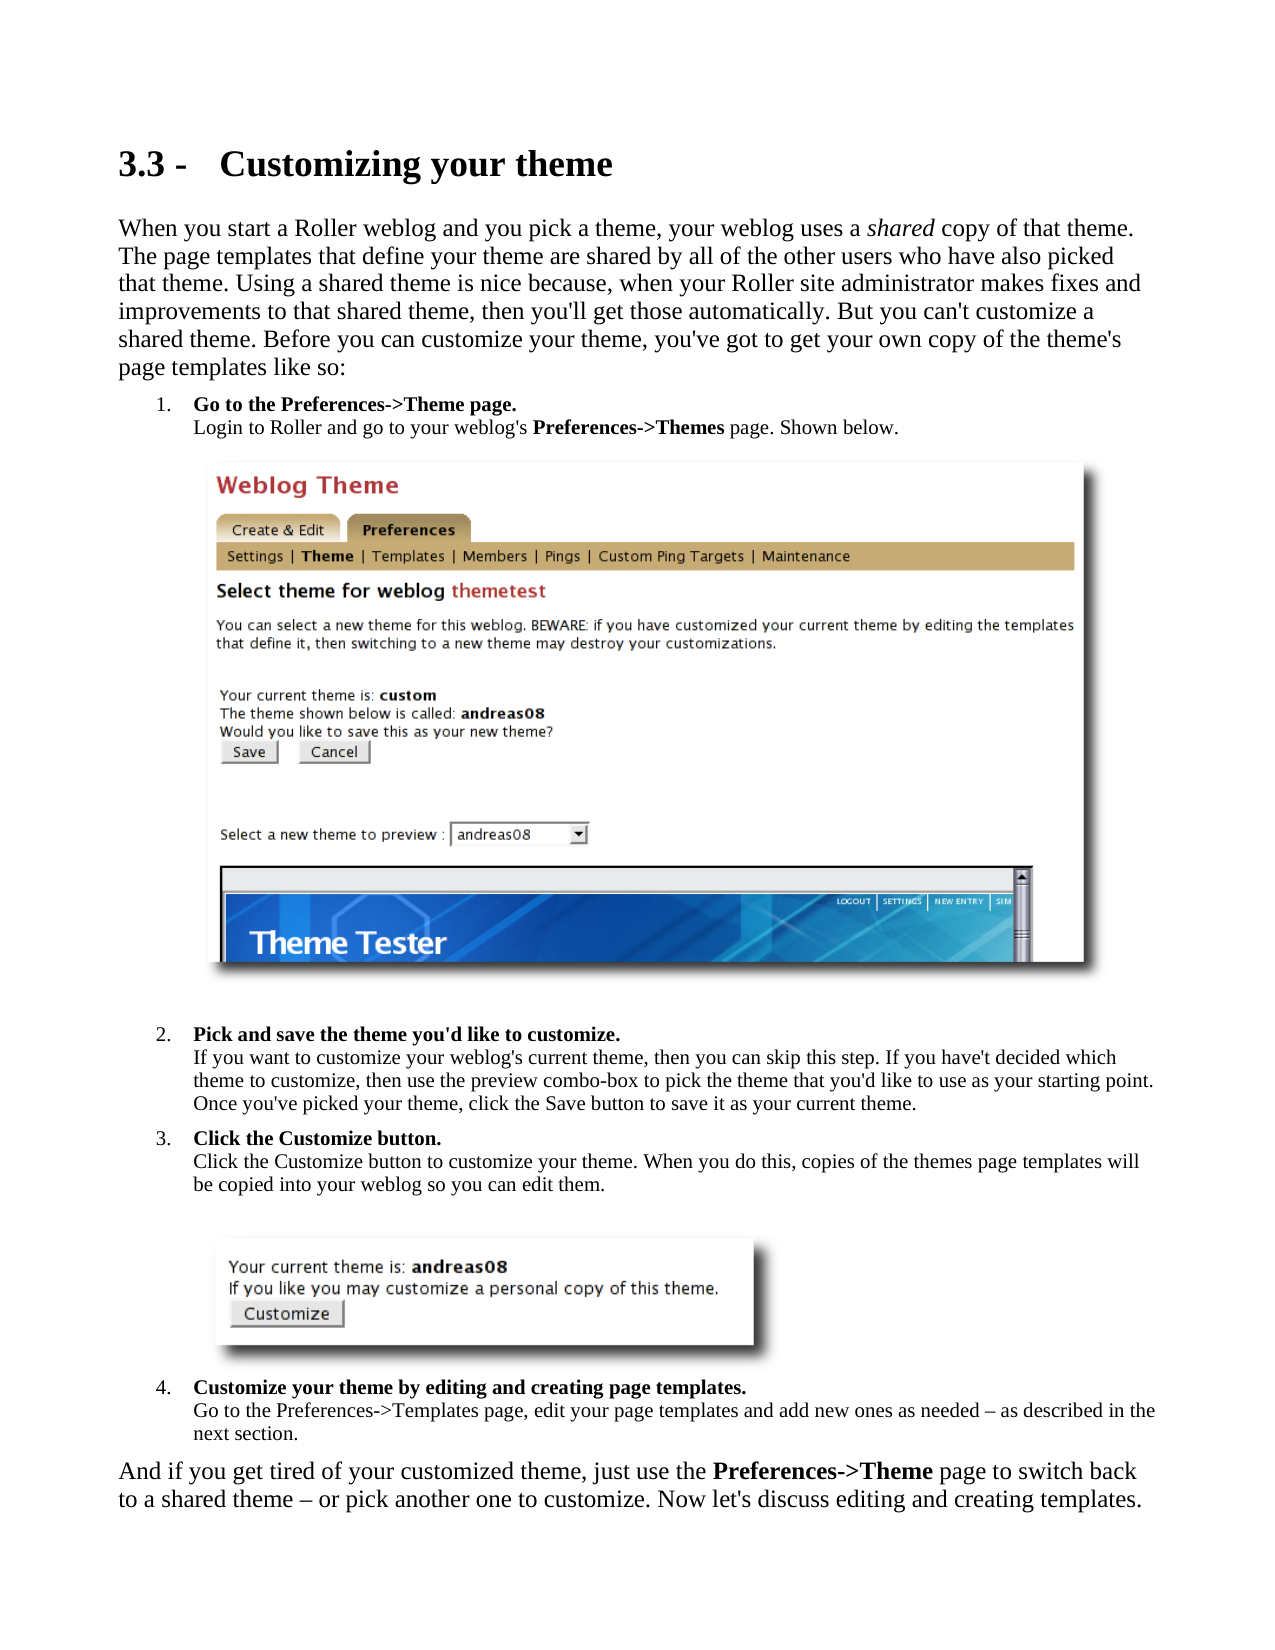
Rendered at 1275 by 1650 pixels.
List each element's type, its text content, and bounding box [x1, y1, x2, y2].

list Click the Customize button. Click the Customize button to customize your theme. When you do this, copies of the themes page templates will be copied into your weblog so you can edit them. [156, 1127, 1157, 1196]
list Pick and save the theme you'd like to customize. If you want to customize your weblog's current theme, then you can skip this step. If you have't decided which theme to customize, then use the preview combo-box to pick the theme that you'd like to use as your starting point. Once you've picked your theme, click the Save button to save it as your current theme. [156, 1023, 1157, 1115]
list Customize your theme by editing and creating page templates. Go to the Preferences->Templates page, edit your page templates and add new ones as needed – as described in the next section. [156, 1209, 1157, 1445]
picture [200, 455, 1110, 988]
subtitle Customizing your theme [118, 143, 1157, 184]
list Go to the Preferences->Theme page. Login to Roller and go to your weblog's Preferences->Themes page. Shown below. [156, 393, 1157, 1010]
text And if you get tired of your customized theme, just use the Preferences->Theme page to switch back to a shared theme – or pick another one to customize. Now let's discuss editing and creating templates. [118, 1457, 1157, 1513]
picture [206, 1229, 785, 1376]
text When you start a Roller weblog and you pick a theme, your weblog uses a shared copy of that theme. The page templates that define your theme are shared by all of the other users who have also picked that theme. Using a shared theme is nice because, when your Roller site administrator makes fixes and improvements to that shared theme, then you'll get those automatically. But you can't customize a shared theme. Before you can customize your theme, you've got to get your own copy of the theme's page templates like so: [118, 214, 1157, 380]
